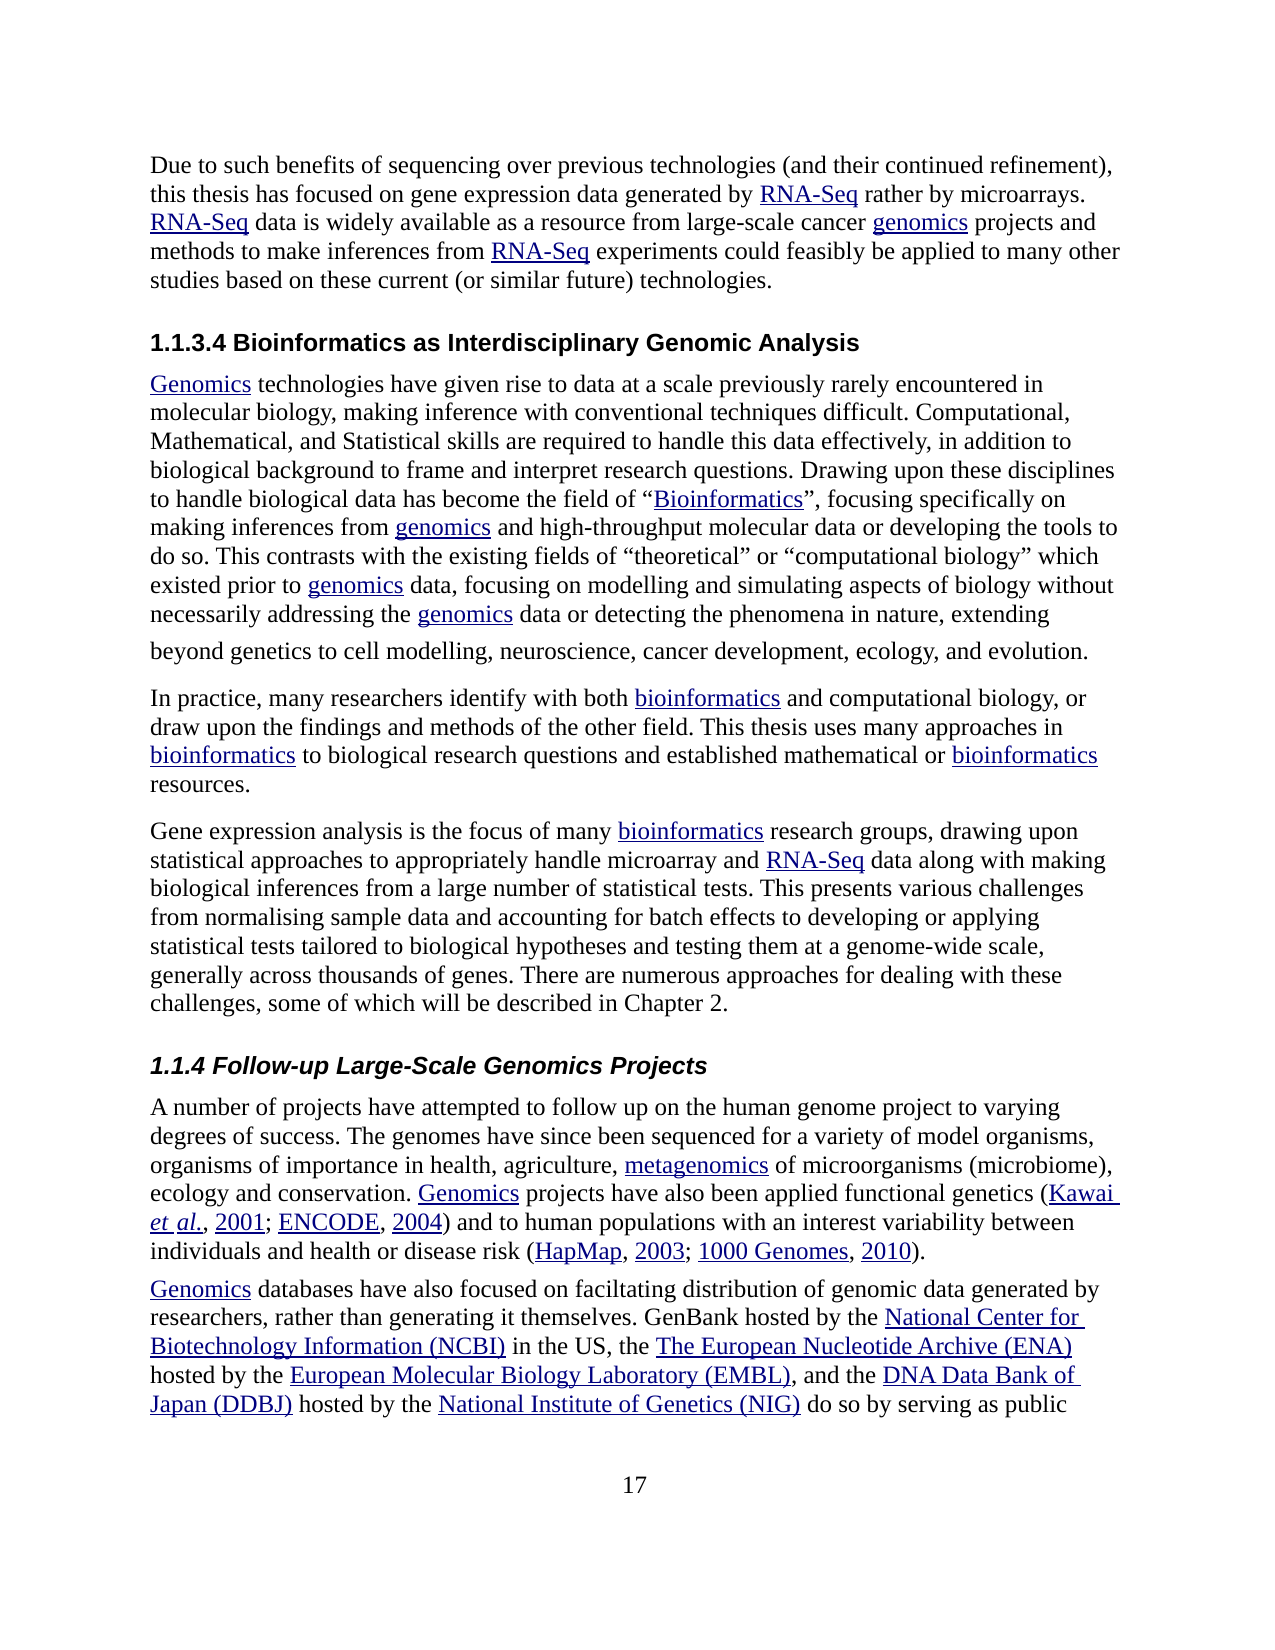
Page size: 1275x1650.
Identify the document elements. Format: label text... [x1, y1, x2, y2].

subtitle 1.1.4 Follow-up Large-Scale Genomics Projects [150, 1051, 1125, 1080]
text Genomics databases have also focused on faciltating distribution of genomic data generated by researchers, rather than generating it themselves. GenBank hosted by the National Center for Biotechnology Information (NCBI) in the US, the The European Nucleotide Archive (ENA) hosted by the European Molecular Biology Laboratory (EMBL), and the DNA Data Bank of Japan (DDBJ) hosted by the National Institute of Genetics (NIG) do so by serving as public [150, 1274, 1125, 1417]
text Due to such benefits of sequencing over previous technologies (and their continued refinement), this thesis has focused on gene expression data generated by RNA-Seq rather by microarrays. RNA-Seq data is widely available as a resource from large-scale cancer genomics projects and methods to make inferences from RNA-Seq experiments could feasibly be applied to many other studies based on these current (or similar future) technologies. [150, 150, 1125, 294]
subtitle 1.1.3.4 Bioinformatics as Interdisciplinary Genomic Analysis [150, 328, 1125, 356]
text In practice, many researchers identify with both bioinformatics and computational biology, or draw upon the findings and methods of the other field. This thesis uses many approaches in bioinformatics to biological research questions and established mathematical or bioinformatics resources. [150, 683, 1125, 798]
text beyond genetics to cell modelling, neuroscience, cancer development, ecology, and evolution. [150, 636, 1125, 665]
text Gene expression analysis is the focus of many bioinformatics research groups, drawing upon statistical approaches to appropriately handle microarray and RNA-Seq data along with making biological inferences from a large number of statistical tests. This presents various challenges from normalising sample data and accounting for batch effects to developing or applying statistical tests tailored to biological hypotheses and testing them at a genome-wide scale, generally across thousands of genes. There are numerous approaches for dealing with these challenges, some of which will be described in Chapter 2. [150, 816, 1125, 1017]
text A number of projects have attempted to follow up on the human genome project to varying degrees of success. The genomes have since been sequenced for a variety of model organisms, organisms of importance in health, agriculture, metagenomics of microorganisms (microbiome), ecology and conservation. Genomics projects have also been applied functional genetics (Kawai et al., 2001; ENCODE, 2004) and to human populations with an interest variability between individuals and health or disease risk (HapMap, 2003; 1000 Genomes, 2010). [150, 1092, 1125, 1265]
text Genomics technologies have given rise to data at a scale previously rarely encountered in molecular biology, making inference with conventional techniques difficult. Computational, Mathematical, and Statistical skills are required to handle this data effectively, in addition to biological background to frame and interpret research questions. Drawing upon these disciplines to handle biological data has become the field of “Bioinformatics”, focusing specifically on making inferences from genomics and high-throughput molecular data or developing the tools to do so. This contrasts with the existing fields of “theoretical” or “computational biology” which existed prior to genomics data, focusing on modelling and simulating aspects of biology without necessarily addressing the genomics data or detecting the phenomena in nature, extending [150, 369, 1125, 627]
